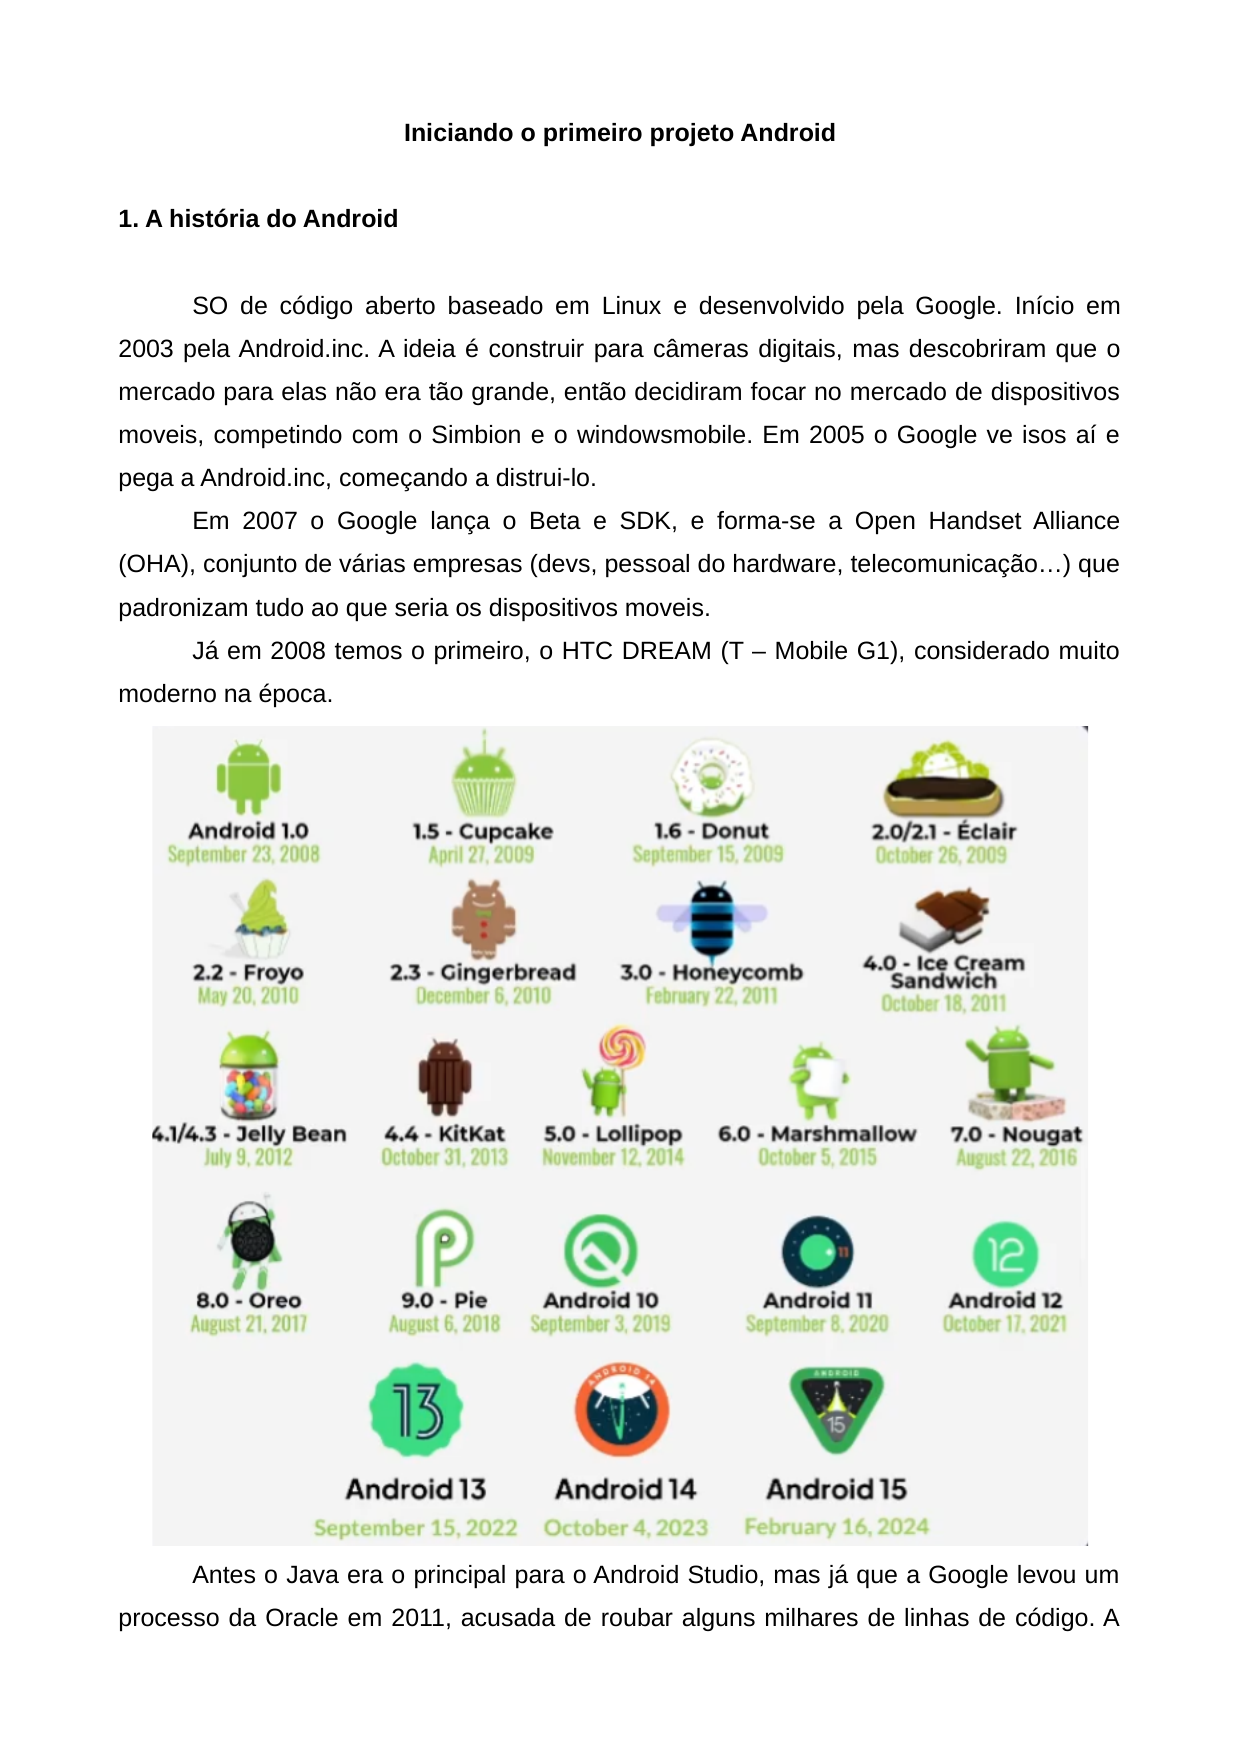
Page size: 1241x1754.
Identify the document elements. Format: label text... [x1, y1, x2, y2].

picture [152, 726, 1089, 1546]
text Já em 2008 temos o primeiro, o HTC DREAM (T – Mobile G1), considerado muito moderno na época. [118, 636, 1122, 707]
text Iniciando o primeiro projeto Android [118, 118, 1122, 147]
text SO de código aberto baseado em Linux e desenvolvido pela Google. Início em 2003 pela Android.inc. A ideia é construir para câmeras digitais, mas descobriram que o mercado para elas não era tão grande, então decidiram focar no mercado de dispositivos moveis, competindo com o Simbion e o windowsmobile. Em 2005 o Google ve isos aí e pega a Android.inc, começando a distrui-lo. [118, 291, 1122, 492]
text 1. A história do Android [118, 204, 1122, 233]
text Em 2007 o Google lança o Beta e SDK, e forma-se a Open Handset Alliance (OHA), conjunto de várias empresas (devs, pessoal do hardware, telecomunicação…) que padronizam tudo ao que seria os dispositivos moveis. [118, 506, 1122, 621]
text Antes o Java era o principal para o Android Studio, mas já que a Google levou um processo da Oracle em 2011, acusada de roubar alguns milhares de linhas de código. A [118, 722, 1122, 1632]
